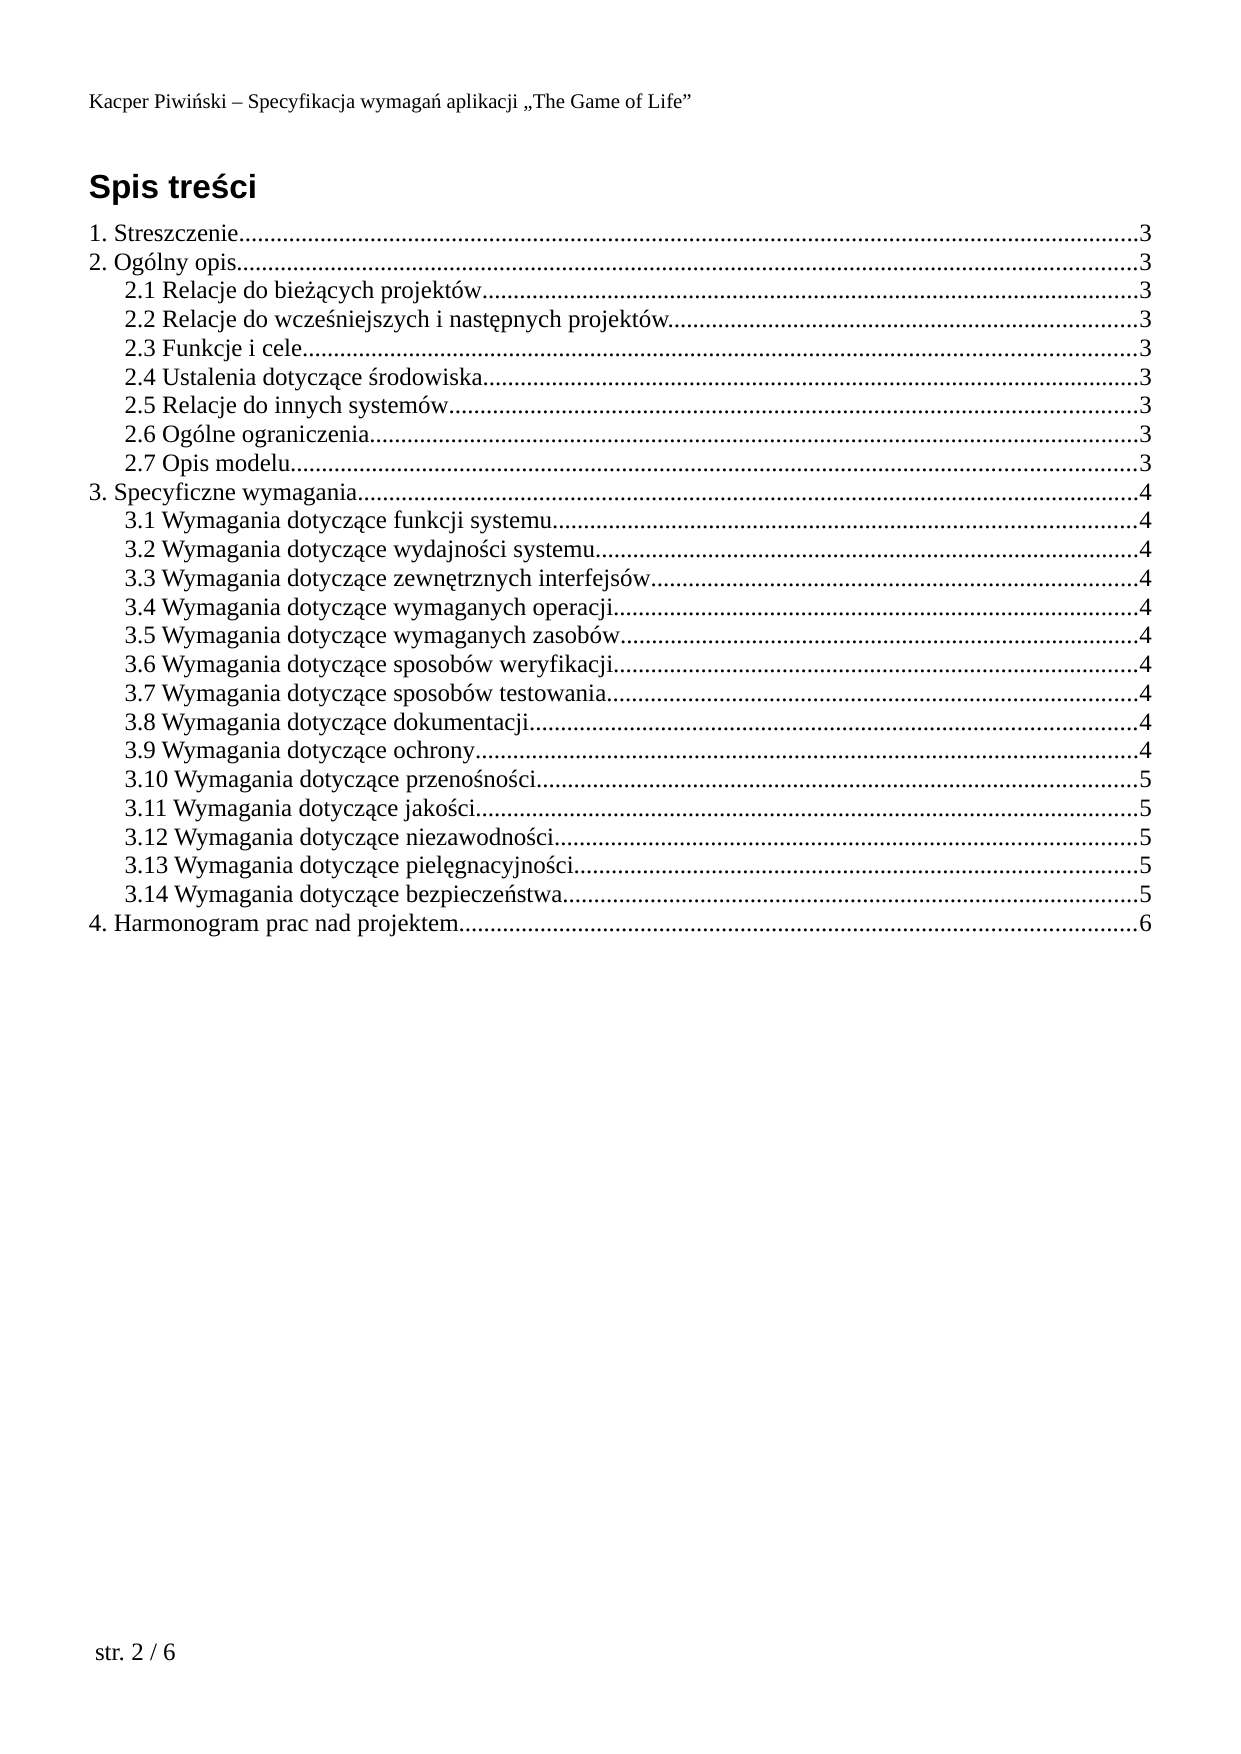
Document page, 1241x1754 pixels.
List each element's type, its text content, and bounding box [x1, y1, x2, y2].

text 4. Harmonogram prac nad projektem 6 [88, 908, 1152, 937]
text 3. Specyficzne wymagania 4 [88, 477, 1152, 506]
text 3.13 Wymagania dotyczące pielęgnacyjności 5 [118, 851, 1152, 879]
text 2.1 Relacje do bieżących projektów 3 [118, 276, 1152, 304]
text 2.6 Ogólne ograniczenia 3 [118, 419, 1152, 448]
text 1. Streszczenie 3 [88, 218, 1152, 247]
text 3.9 Wymagania dotyczące ochrony 4 [118, 736, 1152, 764]
text 3.11 Wymagania dotyczące jakości 5 [118, 793, 1152, 822]
text 3.10 Wymagania dotyczące przenośności 5 [118, 764, 1152, 793]
text 3.2 Wymagania dotyczące wydajności systemu 4 [118, 534, 1152, 563]
text 3.5 Wymagania dotyczące wymaganych zasobów 4 [118, 621, 1152, 649]
text 2. Ogólny opis 3 [88, 247, 1152, 276]
text 3.12 Wymagania dotyczące niezawodności 5 [118, 822, 1152, 851]
text 3.7 Wymagania dotyczące sposobów testowania 4 [118, 678, 1152, 707]
text 3.4 Wymagania dotyczące wymaganych operacji 4 [118, 592, 1152, 621]
text 2.4 Ustalenia dotyczące środowiska 3 [118, 362, 1152, 391]
text 3.6 Wymagania dotyczące sposobów weryfikacji 4 [118, 649, 1152, 678]
text 3.14 Wymagania dotyczące bezpieczeństwa 5 [118, 879, 1152, 908]
text 3.8 Wymagania dotyczące dokumentacji 4 [118, 707, 1152, 736]
text 2.2 Relacje do wcześniejszych i następnych projektów. 3 [118, 304, 1152, 333]
text 2.5 Relacje do innych systemów 3 [118, 391, 1152, 419]
text 2.7 Opis modelu 3 [118, 448, 1152, 477]
text 3.3 Wymagania dotyczące zewnętrznych interfejsów 4 [118, 563, 1152, 592]
subtitle Spis treści [88, 167, 1152, 206]
text 3.1 Wymagania dotyczące funkcji systemu 4 [118, 506, 1152, 534]
text 2.3 Funkcje i cele 3 [118, 333, 1152, 362]
